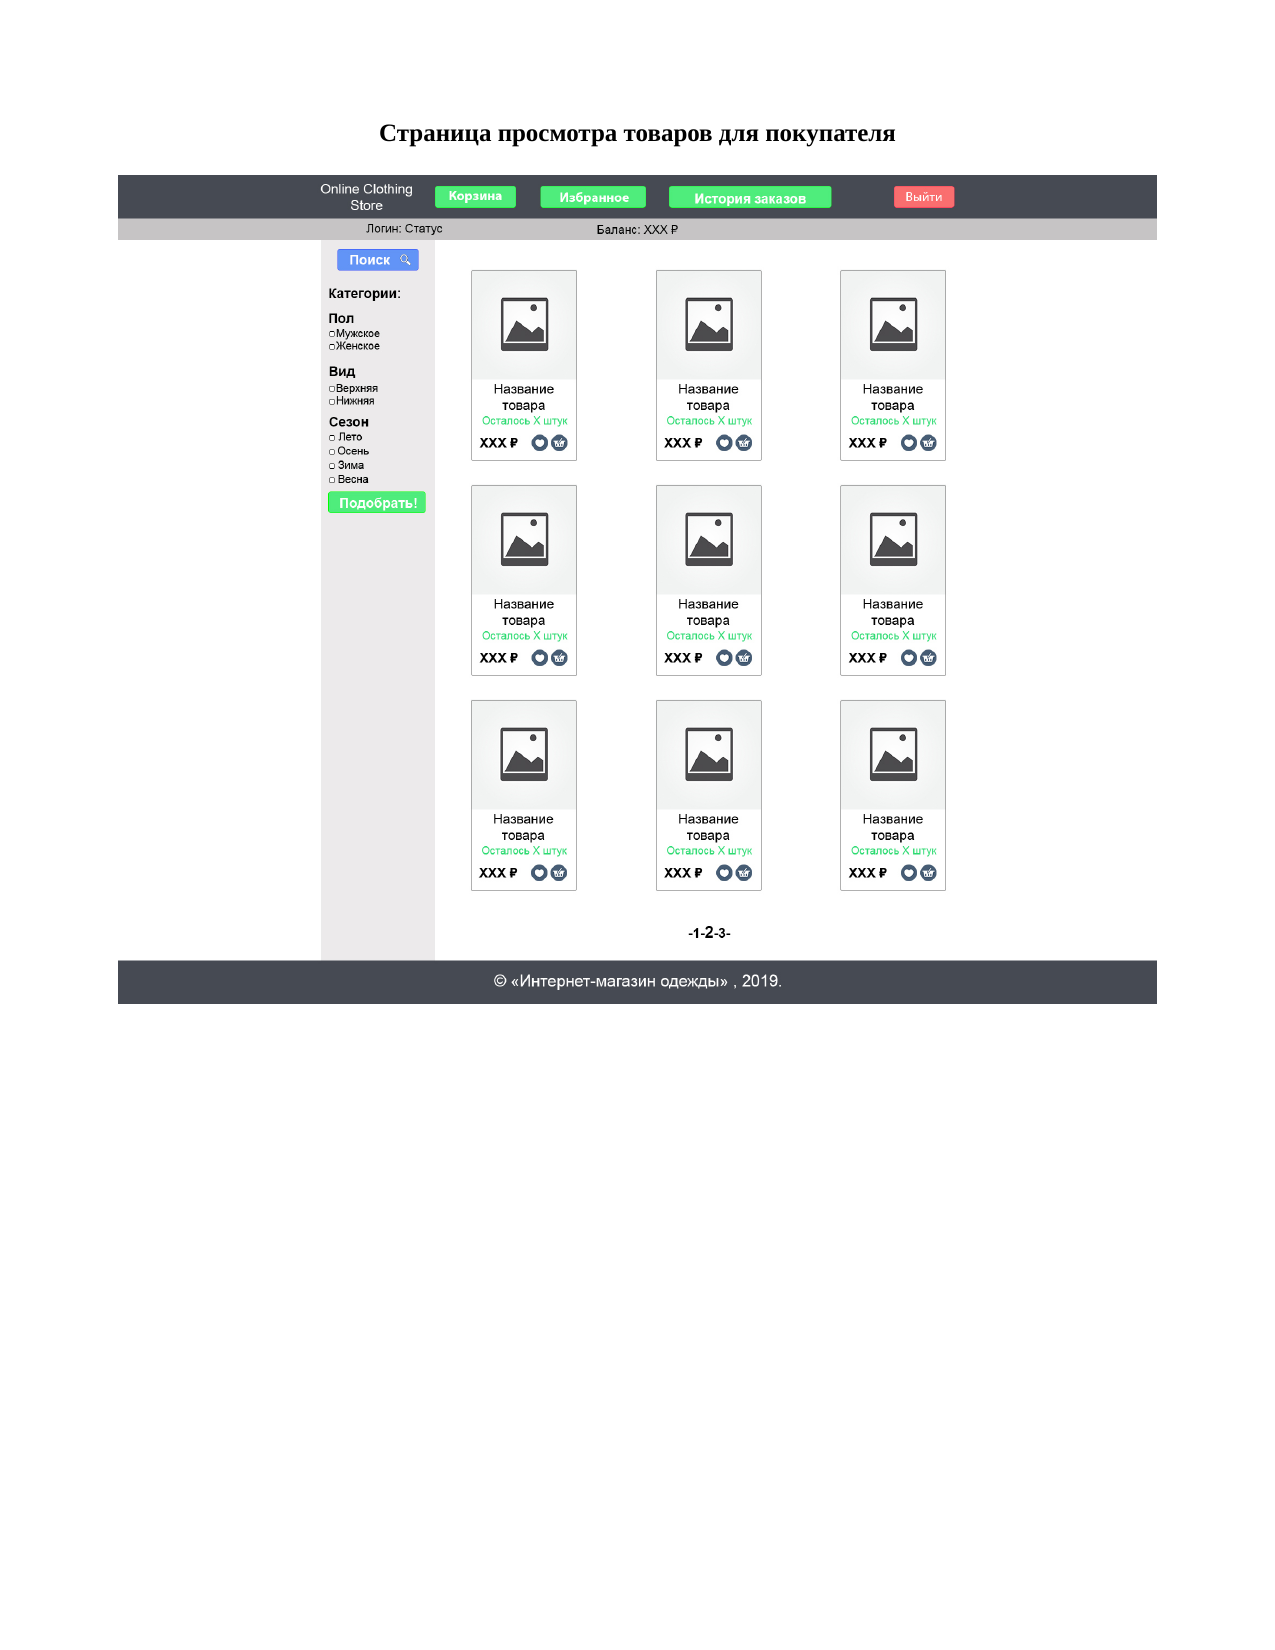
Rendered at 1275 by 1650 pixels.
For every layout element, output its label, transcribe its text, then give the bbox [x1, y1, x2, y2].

text Страница просмотра товаров для покупателя [118, 118, 1157, 147]
picture [118, 175, 1157, 1016]
